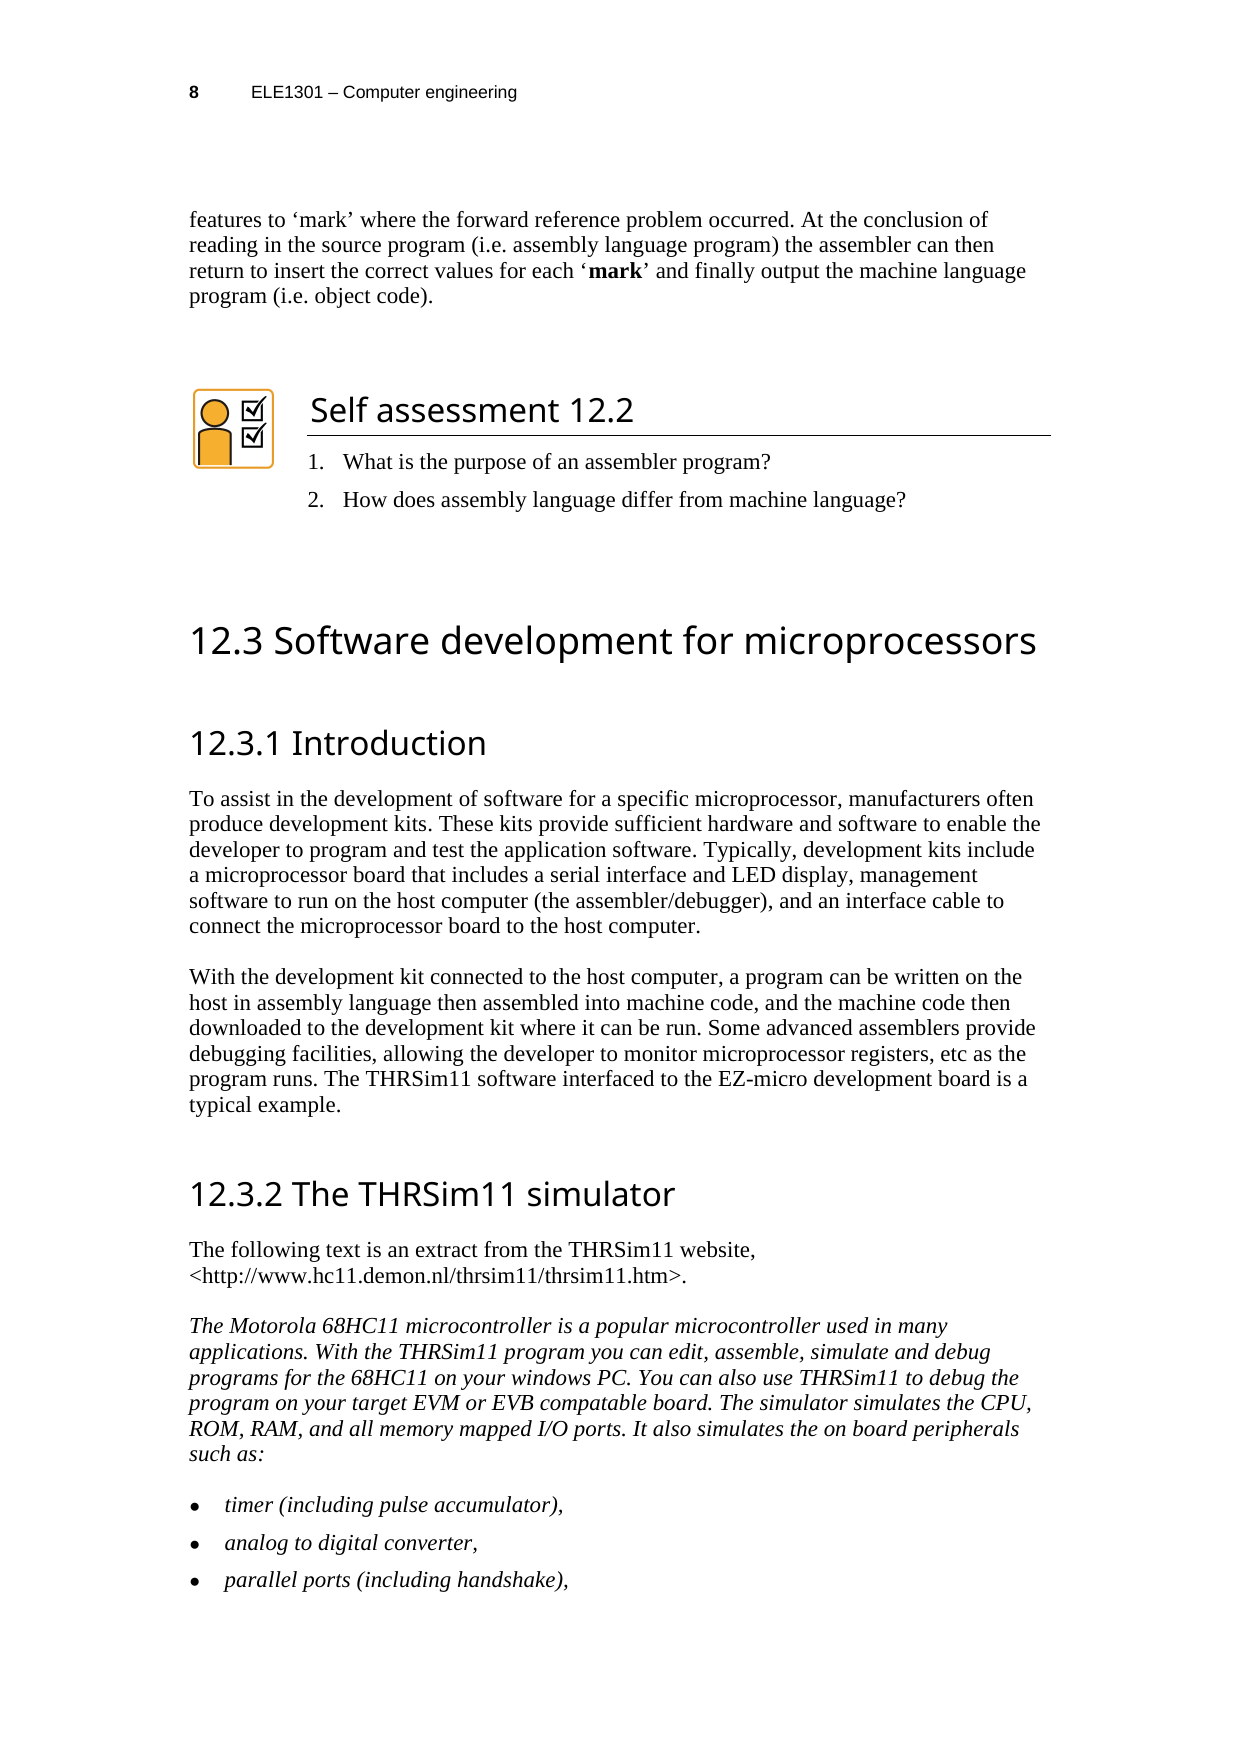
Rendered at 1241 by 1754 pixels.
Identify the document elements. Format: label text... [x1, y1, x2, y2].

text To assist in the development of software for a specific microprocessor, manufacturers often produce development kits. These kits provide sufficient hardware and software to enable the developer to program and test the application software. Typically, development kits include a microprocessor board that includes a serial interface and LED display, management software to run on the host computer (the assembler/debugger), and an interface cable to connect the microprocessor board to the host computer. [189, 786, 1051, 939]
table_header Self assessment 12.2 What is the purpose of an assembler program? How does assembly language differ from machine language? [307, 436, 1051, 512]
text With the development kit connected to the host computer, a program can be written on the host in assembly language then assembled into machine code, and the machine code then downloaded to the development kit where it can be run. Some advanced assemblers provide debugging facilities, allowing the developer to monitor microprocessor registers, etc as the program runs. The THRSim11 software interfaced to the EZ-micro development board is a typical example. [189, 964, 1051, 1117]
text features to ‘mark’ where the forward reference problem occurred. At the conclusion of reading in the source program (i.e. assembly language program) the assembler can then return to insert the correct values for each ‘mark’ and finally output the machine language program (i.e. object code). [189, 207, 1051, 309]
list timer (including pulse accumulator), [189, 1491, 1051, 1517]
table_header [189, 384, 307, 512]
list parallel ports (including handshake), [189, 1567, 1051, 1593]
subtitle The THRSim11 simulator [189, 1171, 1051, 1216]
subtitle Introduction [189, 720, 1051, 765]
text The following text is an extract from the THRSim11 website, <http://www.hc11.demon.nl/thrsim11/thrsim11.htm>. [189, 1237, 1051, 1288]
list analog to digital converter, [189, 1529, 1051, 1555]
text The Motorola 68HC11 microcontroller is a popular microcontroller used in many applications. With the THRSim11 program you can edit, assemble, simulate and debug programs for the 68HC11 on your windows PC. You can also use THRSim11 to debug the program on your target EVM or EVB compatable board. The simulator simulates the CPU, ROM, RAM, and all memory mapped I/O ports. It also simulates the on board peripherals such as: [189, 1313, 1051, 1466]
subtitle Software development for microprocessors [189, 614, 1051, 666]
picture [188, 384, 278, 473]
table_header Self assessment 12.2 What is the purpose of an assembler program? How does assembly language differ from machine language? [307, 384, 1051, 435]
